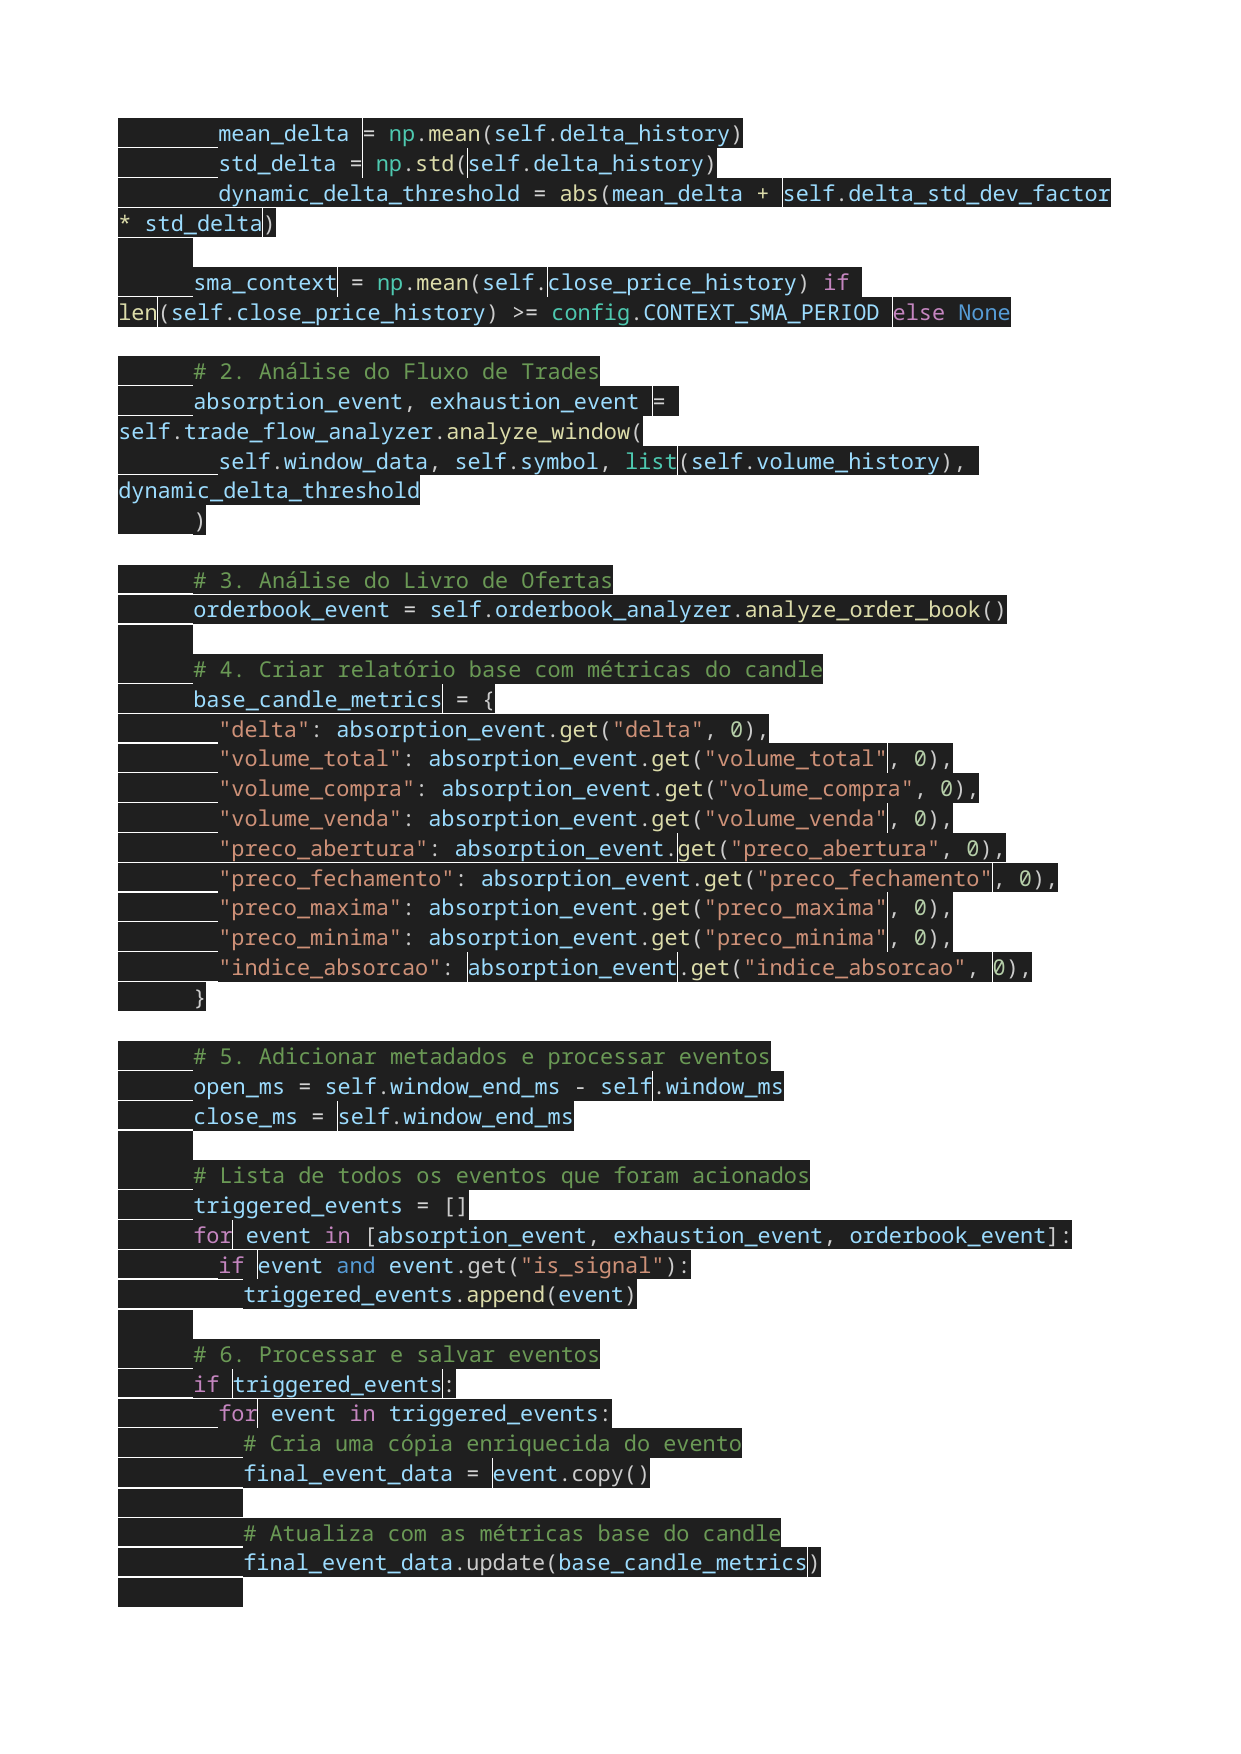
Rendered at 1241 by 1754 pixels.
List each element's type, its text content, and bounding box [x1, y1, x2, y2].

text # Lista de todos os eventos que foram acionados [118, 1160, 1122, 1190]
text orderbook_event = self.orderbook_analyzer.analyze_order_book() [118, 594, 1122, 624]
text close_ms = self.window_end_ms [118, 1101, 1122, 1131]
text # 6. Processar e salvar eventos [118, 1339, 1122, 1369]
text "preco_fechamento": absorption_event.get("preco_fechamento", 0), [118, 862, 1122, 892]
text for event in triggered_events: [118, 1398, 1122, 1428]
text dynamic_delta_threshold = abs(mean_delta + self.delta_std_dev_factor * std_delta) [118, 178, 1122, 237]
text # 3. Análise do Livro de Ofertas [118, 565, 1122, 594]
text "delta": absorption_event.get("delta", 0), [118, 713, 1122, 743]
text # 2. Análise do Fluxo de Trades [118, 356, 1122, 386]
text "volume_compra": absorption_event.get("volume_compra", 0), [118, 773, 1122, 803]
text absorption_event, exhaustion_event = self.trade_flow_analyzer.analyze_window( [118, 386, 1122, 446]
text "preco_abertura": absorption_event.get("preco_abertura", 0), [118, 833, 1122, 862]
text "volume_total": absorption_event.get("volume_total", 0), [118, 743, 1122, 773]
text final_event_data = event.copy() [118, 1458, 1122, 1488]
text # 4. Criar relatório base com métricas do candle [118, 654, 1122, 684]
text triggered_events.append(event) [118, 1279, 1122, 1309]
text base_candle_metrics = { [118, 684, 1122, 713]
text "preco_minima": absorption_event.get("preco_minima", 0), [118, 922, 1122, 952]
text "preco_maxima": absorption_event.get("preco_maxima", 0), [118, 892, 1122, 922]
text "indice_absorcao": absorption_event.get("indice_absorcao", 0), [118, 952, 1122, 982]
text open_ms = self.window_end_ms - self.window_ms [118, 1071, 1122, 1101]
text mean_delta = np.mean(self.delta_history) [118, 118, 1122, 148]
text triggered_events = [] [118, 1190, 1122, 1220]
text std_delta = np.std(self.delta_history) [118, 148, 1122, 178]
text sma_context = np.mean(self.close_price_history) if len(self.close_price_history) >= config.CONTEXT_SMA_PERIOD else None [118, 267, 1122, 327]
text "volume_venda": absorption_event.get("volume_venda", 0), [118, 803, 1122, 833]
text # Cria uma cópia enriquecida do evento [118, 1428, 1122, 1458]
text # 5. Adicionar metadados e processar eventos [118, 1041, 1122, 1071]
text if event and event.get("is_signal"): [118, 1249, 1122, 1279]
text } [118, 982, 1122, 1011]
text for event in [absorption_event, exhaustion_event, orderbook_event]: [118, 1220, 1122, 1249]
text ) [118, 505, 1122, 535]
text final_event_data.update(base_candle_metrics) [118, 1547, 1122, 1577]
text # Atualiza com as métricas base do candle [118, 1517, 1122, 1547]
text self.window_data, self.symbol, list(self.volume_history), dynamic_delta_threshold [118, 446, 1122, 505]
text if triggered_events: [118, 1369, 1122, 1398]
